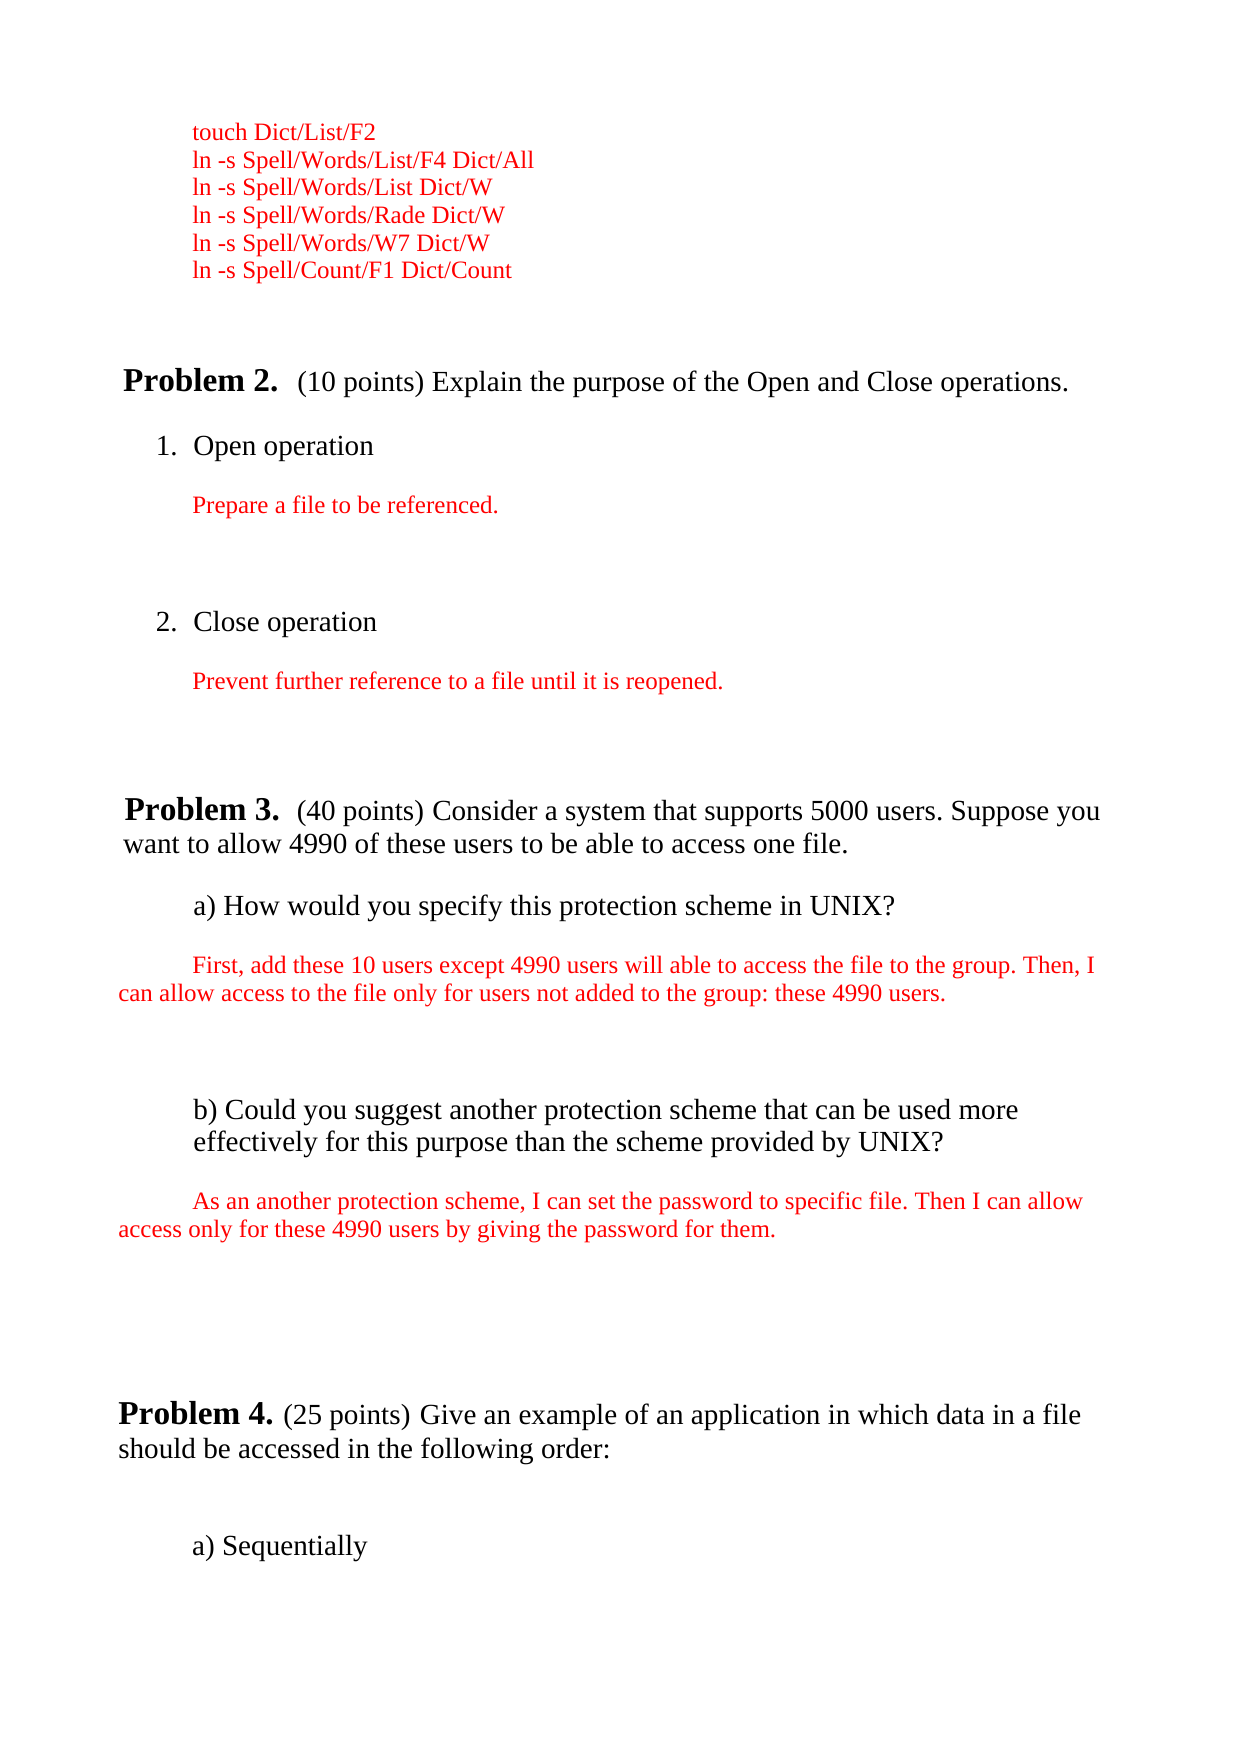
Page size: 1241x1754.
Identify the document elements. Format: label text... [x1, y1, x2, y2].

list Open operation [156, 429, 1122, 461]
text Prevent further reference to a file until it is reopened. [118, 667, 1122, 695]
text ln -s Spell/Words/W7 Dict/W [118, 229, 1122, 257]
text ln -s Spell/Words/List Dict/W [118, 173, 1122, 201]
list b) Could you suggest another protection scheme that can be used more effectively for this purpose than the scheme provided by UNIX? [156, 1093, 1122, 1158]
text ln -s Spell/Count/F1 Dict/Count [118, 257, 1122, 284]
text Prepare a file to be referenced. [118, 491, 1122, 519]
list Close operation [156, 605, 1122, 638]
text touch Dict/List/F2 [118, 118, 1122, 146]
text Problem 2. (10 points) Explain the purpose of the Open and Close operations. [123, 358, 1122, 400]
text Problem 3. (40 points) Consider a system that supports 5000 users. Suppose you want to allow 4990 of these users to be able to access one file. [123, 791, 1122, 860]
list a) Sequentially [162, 1529, 1122, 1562]
list a) How would you specify this protection scheme in UNIX? [156, 889, 1122, 922]
text As an another protection scheme, I can set the password to specific file. Then I can allow access only for these 4990 users by giving the password for them. [118, 1187, 1122, 1243]
text ln -s Spell/Words/Rade Dict/W [118, 201, 1122, 229]
text ln -s Spell/Words/List/F4 Dict/All [118, 146, 1122, 173]
text Problem 4. (25 points) Give an example of an application in which data in a file should be accessed in the following order: [118, 1391, 1122, 1465]
text First, add these 10 users except 4990 users will able to access the file to the group. Then, I can allow access to the file only for users not added to the group: these 4990 users. [118, 951, 1122, 1006]
